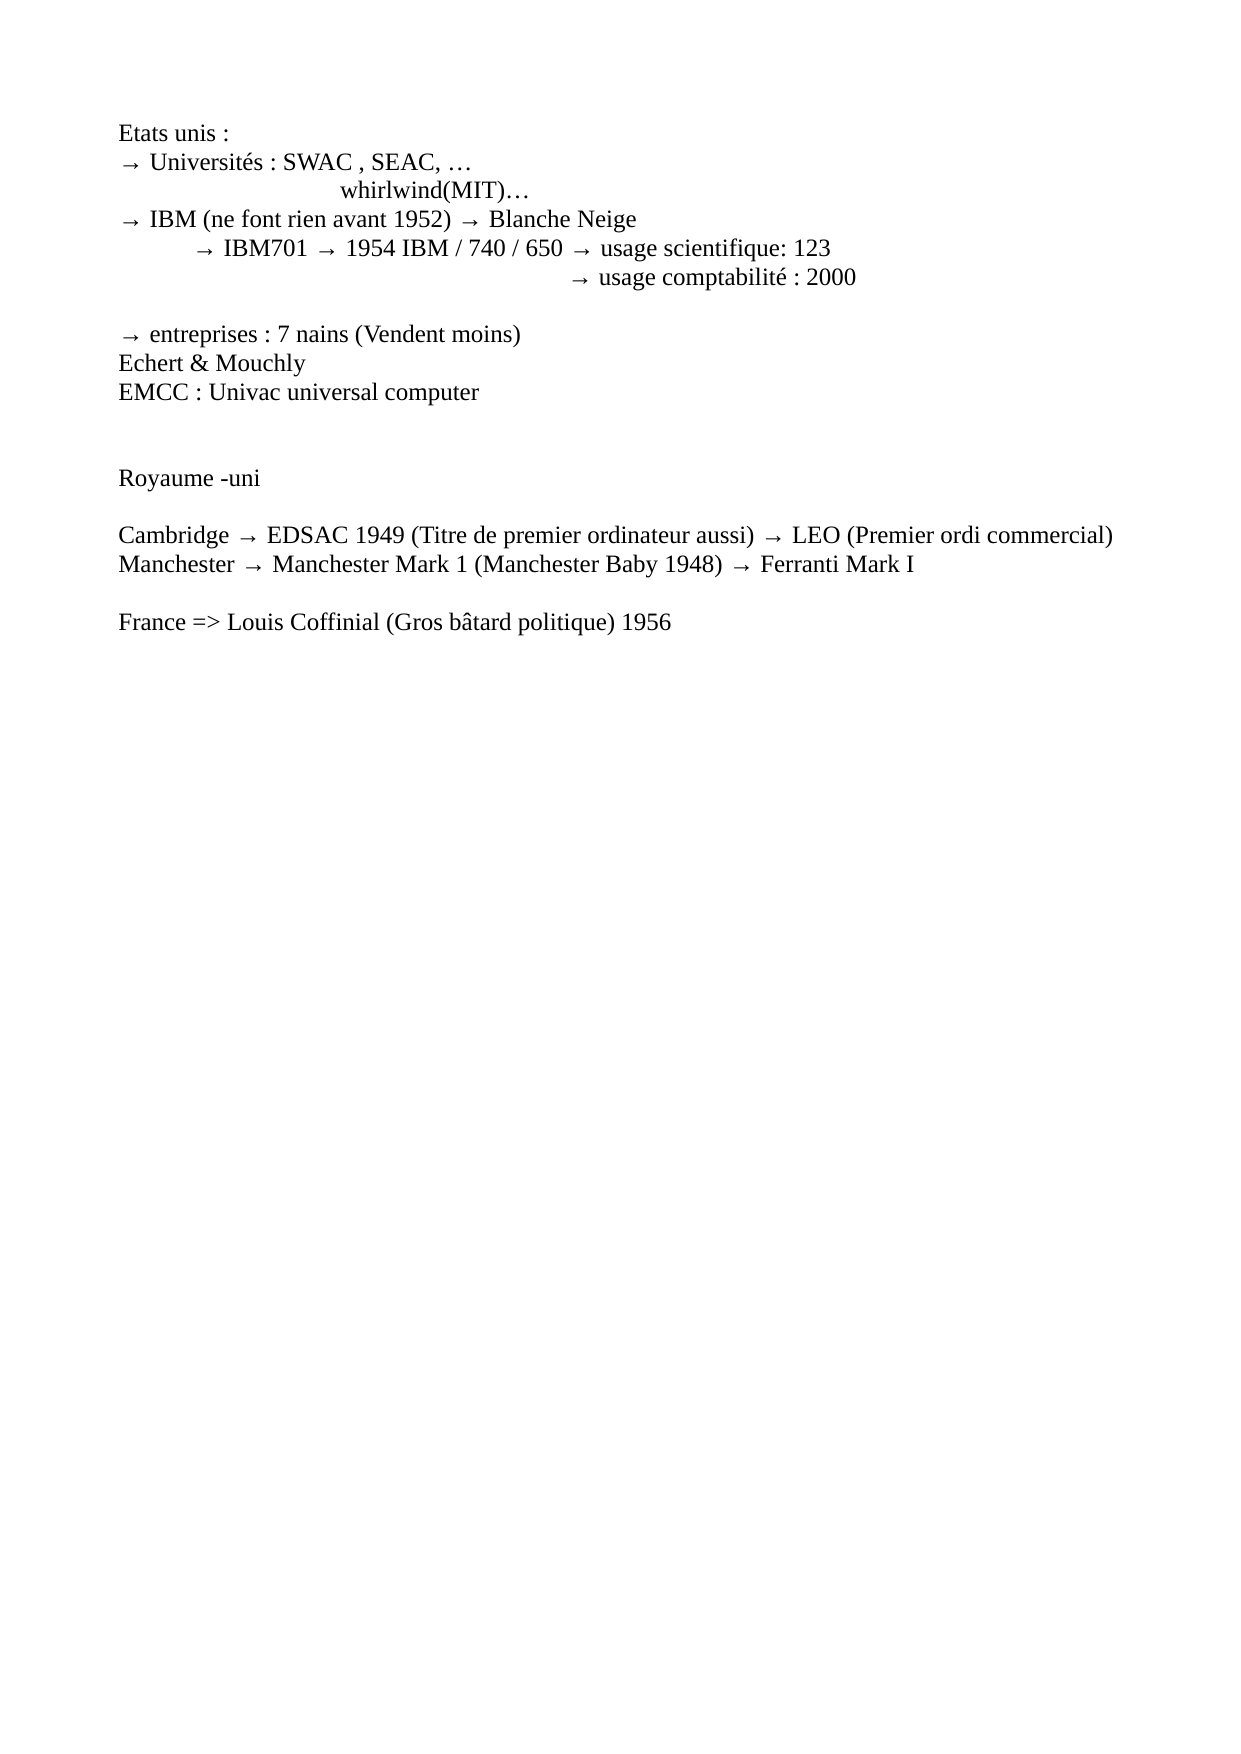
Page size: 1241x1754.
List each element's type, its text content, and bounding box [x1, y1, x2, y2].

text France => Louis Coffinial (Gros bâtard politique) 1956 [118, 607, 1122, 636]
text whirlwind(MIT)… [118, 176, 1122, 204]
text → IBM (ne font rien avant 1952) → Blanche Neige [118, 204, 1122, 233]
text → Universités : SWAC , SEAC, … [118, 147, 1122, 176]
text → IBM701 → 1954 IBM / 740 / 650 → usage scientifique: 123 [118, 233, 1122, 262]
text Manchester → Manchester Mark 1 (Manchester Baby 1948) → Ferranti Mark I [118, 549, 1122, 578]
text → usage comptabilité : 2000 [118, 262, 1122, 291]
text Etats unis : [118, 118, 1122, 147]
text EMCC : Univac universal computer [118, 377, 1122, 406]
text Cambridge → EDSAC 1949 (Titre de premier ordinateur aussi) → LEO (Premier ordi commercial) [118, 521, 1122, 549]
text Royaume -uni [118, 463, 1122, 492]
text Echert & Mouchly [118, 348, 1122, 377]
text → entreprises : 7 nains (Vendent moins) [118, 319, 1122, 348]
